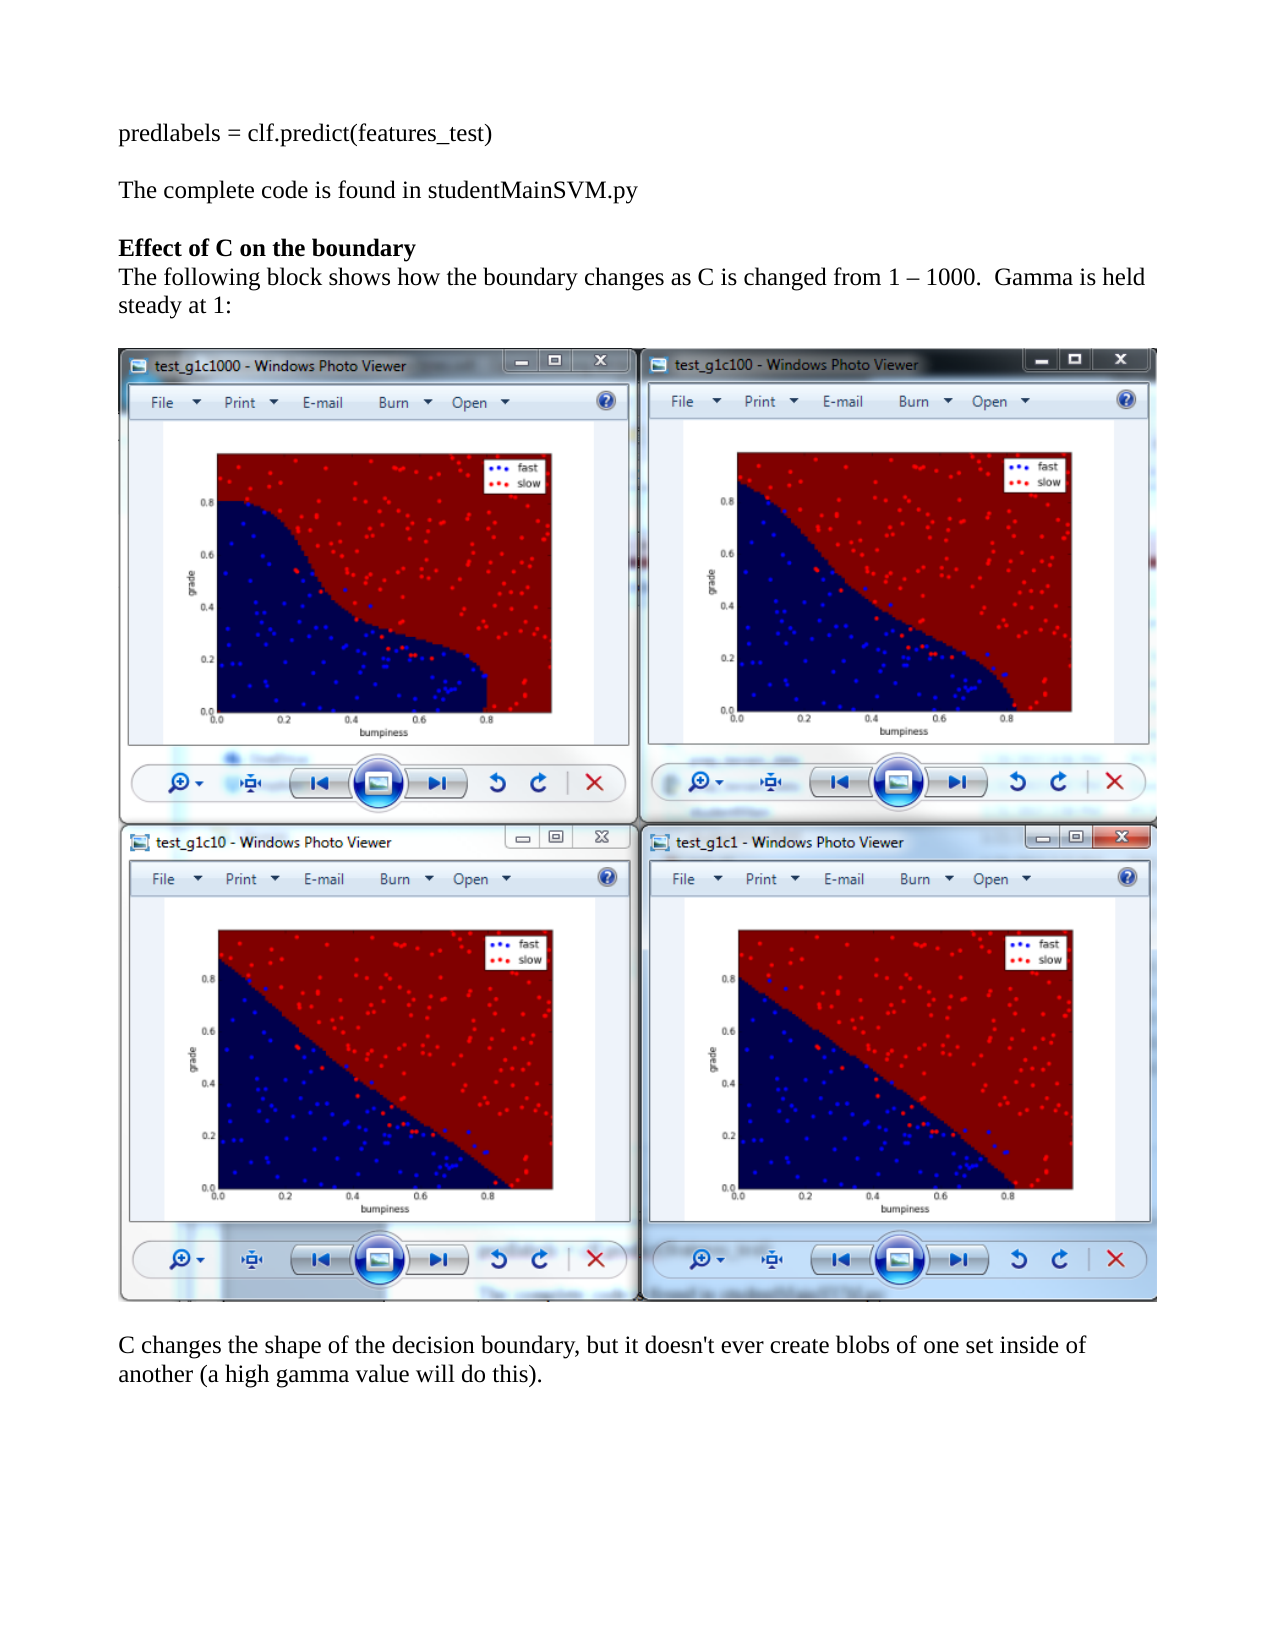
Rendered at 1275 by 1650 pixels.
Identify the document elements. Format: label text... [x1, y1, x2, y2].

text The complete code is found in studentMainSVM.py [118, 176, 1157, 204]
picture [118, 348, 1157, 1302]
text The following block shows how the boundary changes as C is changed from 1 – 1000. Gamma is held steady at 1: [118, 262, 1157, 319]
text Effect of C on the boundary [118, 233, 1157, 262]
text C changes the shape of the decision boundary, but it doesn't ever create blobs of one set inside of another (a high gamma value will do this). [118, 1330, 1157, 1387]
text predlabels = clf.predict(features_test) [118, 118, 1157, 147]
